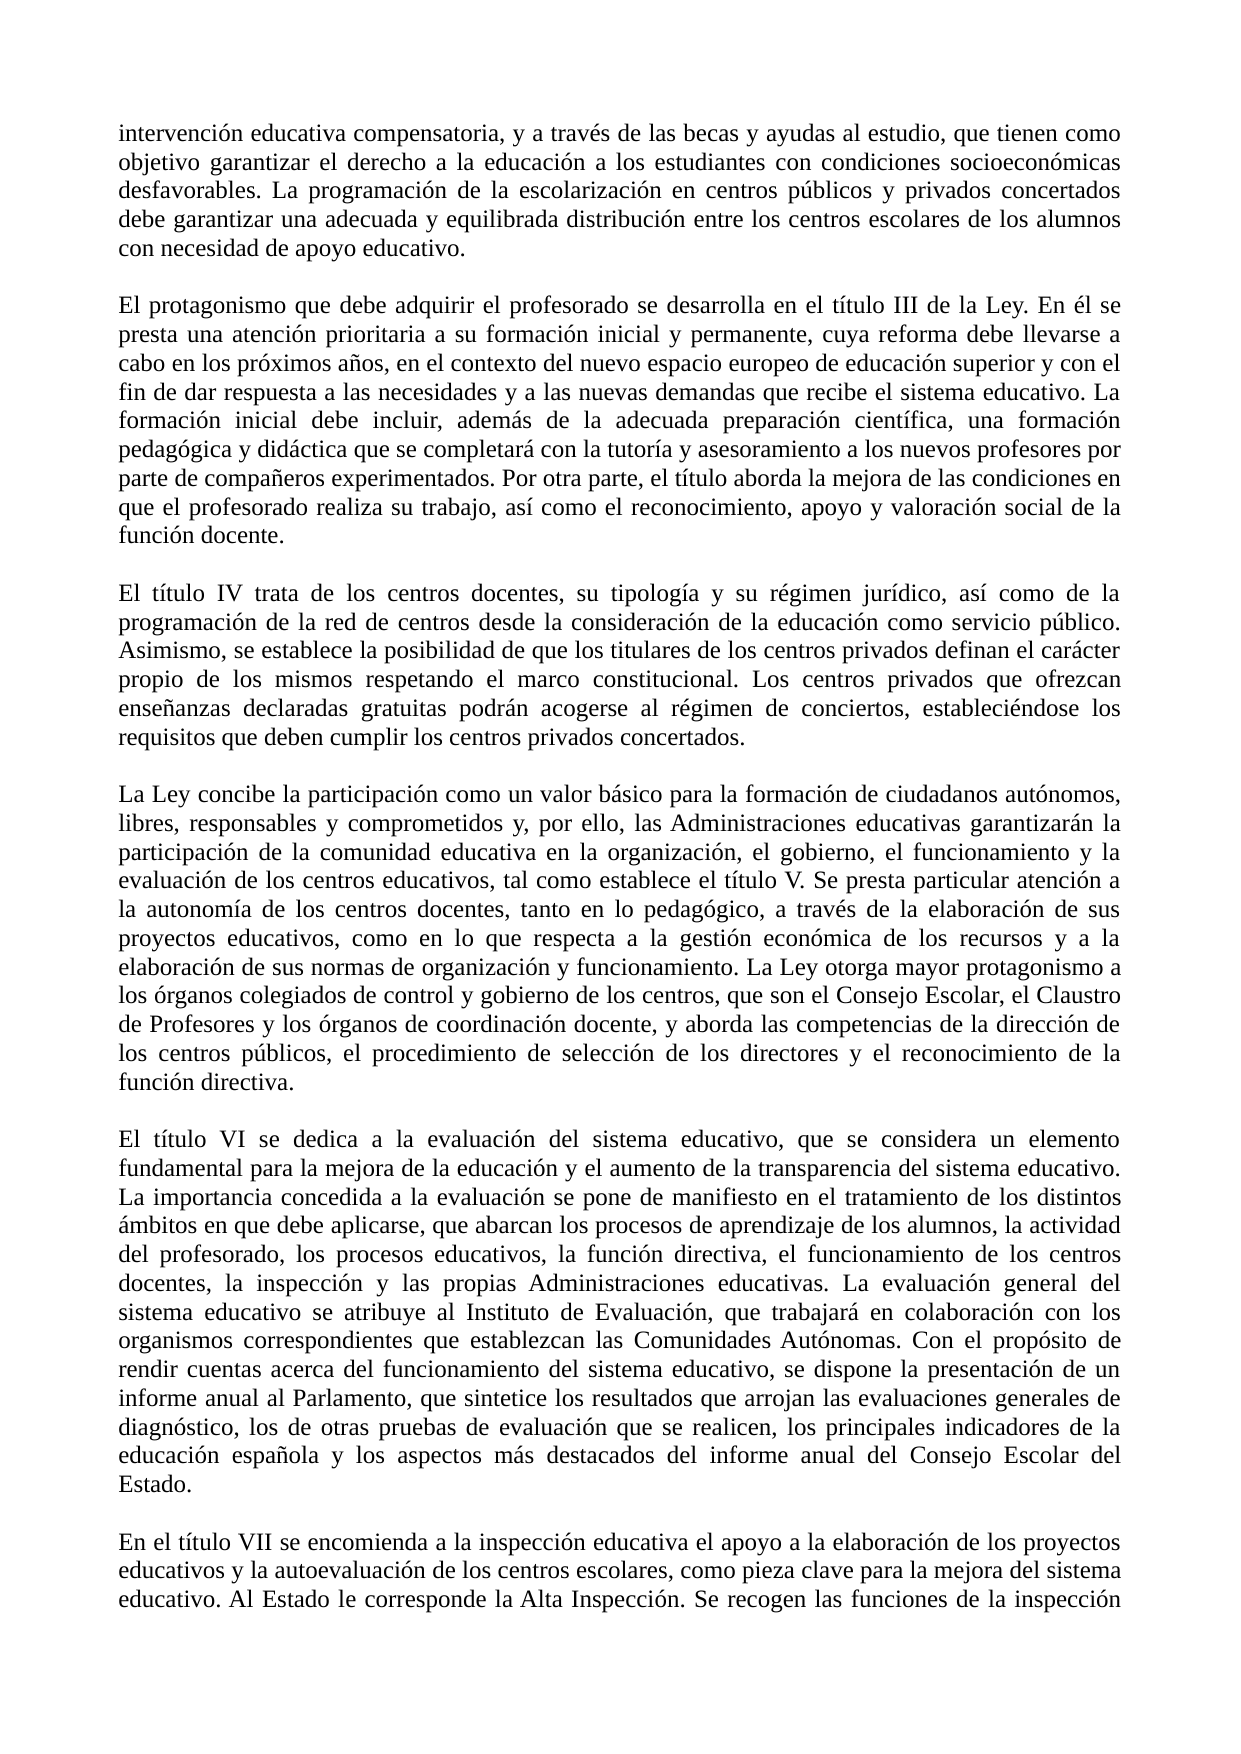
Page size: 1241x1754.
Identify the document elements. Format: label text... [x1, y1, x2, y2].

text El título VI se dedica a la evaluación del sistema educativo, que se considera un elemento fundamental para la mejora de la educación y el aumento de la transparencia del sistema educativo. La importancia concedida a la evaluación se pone de manifiesto en el tratamiento de los distintos ámbitos en que debe aplicarse, que abarcan los procesos de aprendizaje de los alumnos, la actividad del profesorado, los procesos educativos, la función directiva, el funcionamiento de los centros docentes, la inspección y las propias Administraciones educativas. La evaluación general del sistema educativo se atribuye al Instituto de Evaluación, que trabajará en colaboración con los organismos correspondientes que establezcan las Comunidades Autónomas. Con el propósito de rendir cuentas acerca del funcionamiento del sistema educativo, se dispone la presentación de un informe anual al Parlamento, que sintetice los resultados que arrojan las evaluaciones generales de diagnóstico, los de otras pruebas de evaluación que se realicen, los principales indicadores de la educación española y los aspectos más destacados del informe anual del Consejo Escolar del Estado. [118, 1124, 1122, 1498]
text La Ley concibe la participación como un valor básico para la formación de ciudadanos autónomos, libres, responsables y comprometidos y, por ello, las Administraciones educativas garantizarán la participación de la comunidad educativa en la organización, el gobierno, el funcionamiento y la evaluación de los centros educativos, tal como establece el título V. Se presta particular atención a la autonomía de los centros docentes, tanto en lo pedagógico, a través de la elaboración de sus proyectos educativos, como en lo que respecta a la gestión económica de los recursos y a la elaboración de sus normas de organización y funcionamiento. La Ley otorga mayor protagonismo a los órganos colegiados de control y gobierno de los centros, que son el Consejo Escolar, el Claustro de Profesores y los órganos de coordinación docente, y aborda las competencias de la dirección de los centros públicos, el procedimiento de selección de los directores y el reconocimiento de la función directiva. [118, 779, 1122, 1096]
text El protagonismo que debe adquirir el profesorado se desarrolla en el título III de la Ley. En él se presta una atención prioritaria a su formación inicial y permanente, cuya reforma debe llevarse a cabo en los próximos años, en el contexto del nuevo espacio europeo de educación superior y con el fin de dar respuesta a las necesidades y a las nuevas demandas que recibe el sistema educativo. La formación inicial debe incluir, además de la adecuada preparación científica, una formación pedagógica y didáctica que se completará con la tutoría y asesoramiento a los nuevos profesores por parte de compañeros experimentados. Por otra parte, el título aborda la mejora de las condiciones en que el profesorado realiza su trabajo, así como el reconocimiento, apoyo y valoración social de la función docente. [118, 291, 1122, 549]
text El título IV trata de los centros docentes, su tipología y su régimen jurídico, así como de la programación de la red de centros desde la consideración de la educación como servicio público. Asimismo, se establece la posibilidad de que los titulares de los centros privados definan el carácter propio de los mismos respetando el marco constitucional. Los centros privados que ofrezcan enseñanzas declaradas gratuitas podrán acogerse al régimen de conciertos, estableciéndose los requisitos que deben cumplir los centros privados concertados. [118, 578, 1122, 751]
text En el título VII se encomienda a la inspección educativa el apoyo a la elaboración de los proyectos educativos y la autoevaluación de los centros escolares, como pieza clave para la mejora del sistema educativo. Al Estado le corresponde la Alta Inspección. Se recogen las funciones de la inspección [118, 1527, 1122, 1613]
text intervención educativa compensatoria, y a través de las becas y ayudas al estudio, que tienen como objetivo garantizar el derecho a la educación a los estudiantes con condiciones socioeconómicas desfavorables. La programación de la escolarización en centros públicos y privados concertados debe garantizar una adecuada y equilibrada distribución entre los centros escolares de los alumnos con necesidad de apoyo educativo. [118, 118, 1122, 262]
